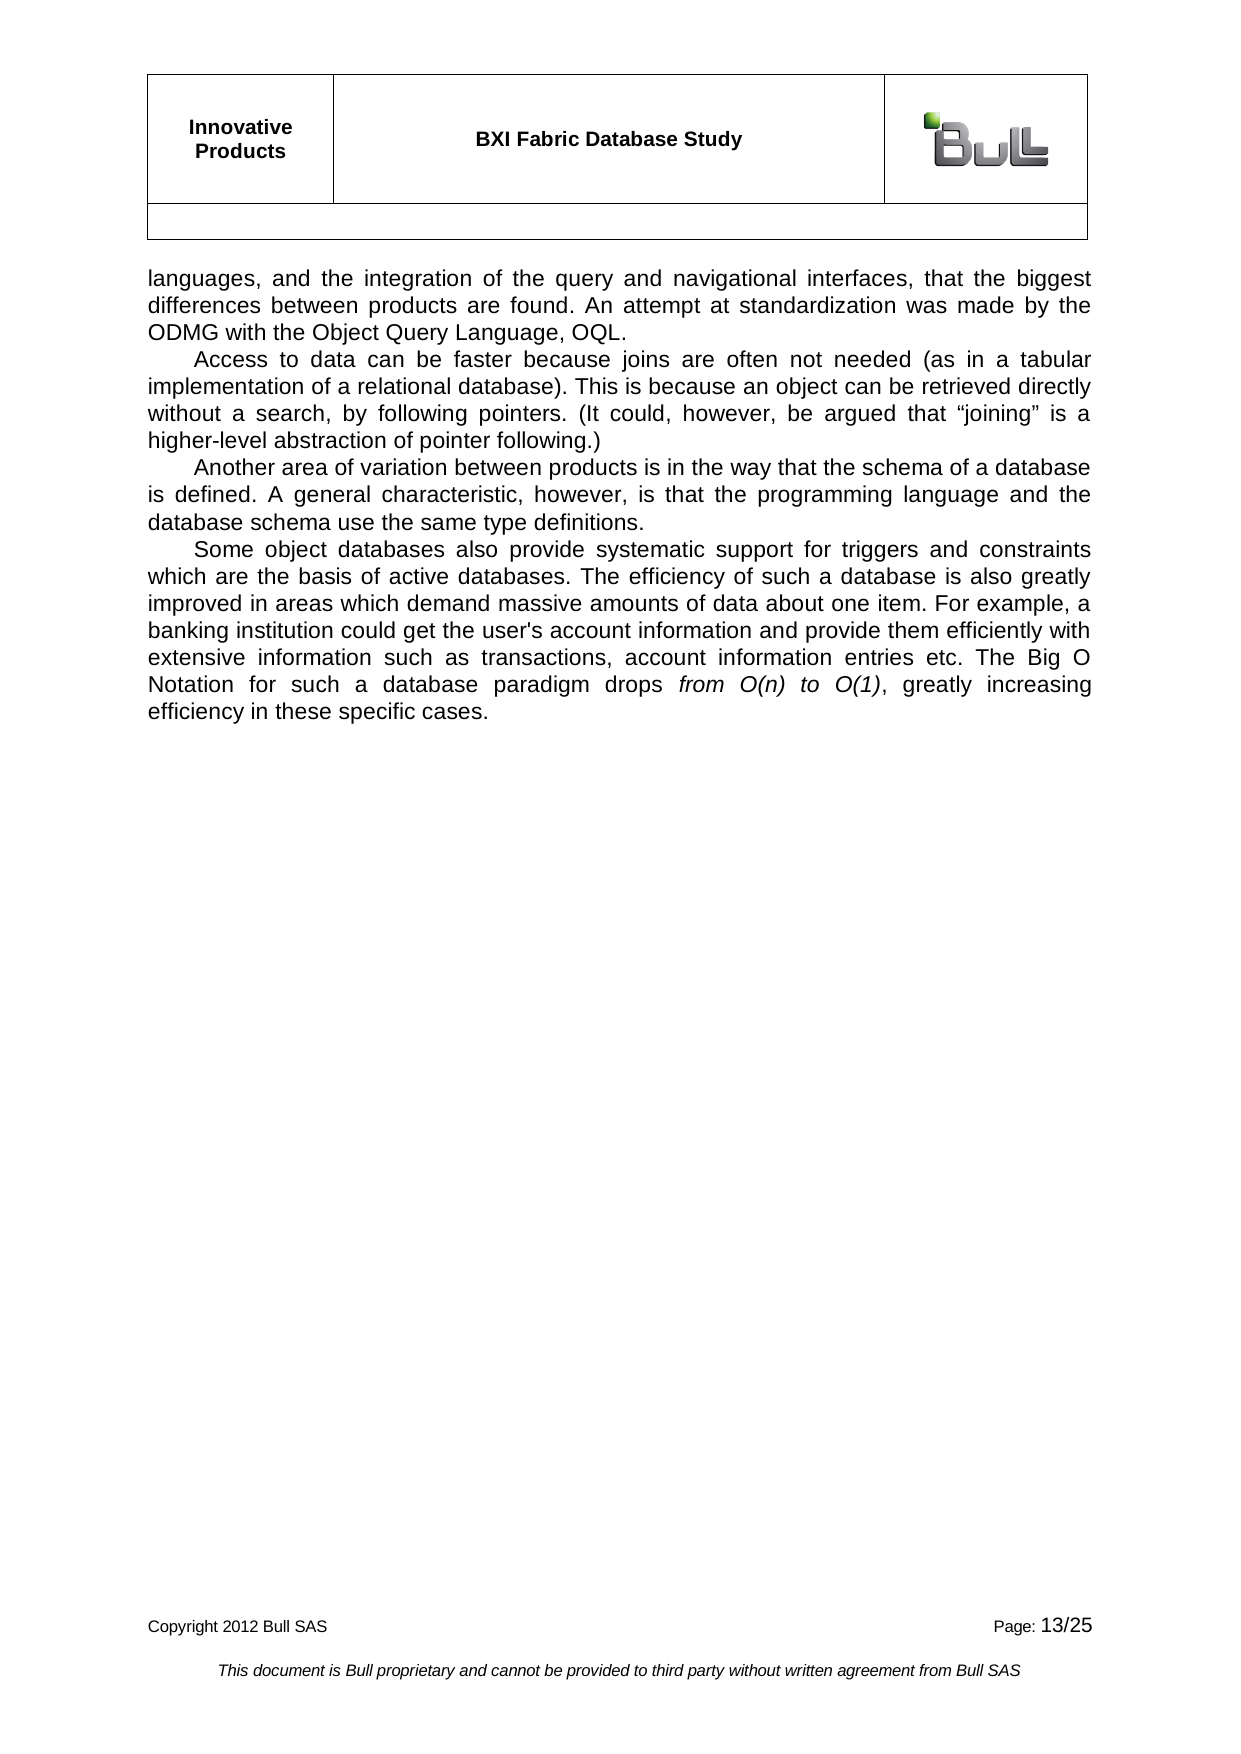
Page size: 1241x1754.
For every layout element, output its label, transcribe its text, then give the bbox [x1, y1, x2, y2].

text Some object databases also provide systematic support for triggers and constraints which are the basis of active databases. The efficiency of such a database is also greatly improved in areas which demand massive amounts of data about one item. For example, a banking institution could get the user's account information and provide them efficiently with extensive information such as transactions, account information entries etc. The Big O Notation for such a database paradigm drops from O(n) to O(1), greatly increasing efficiency in these specific cases. [148, 535, 1092, 724]
text Access to data can be faster because joins are often not needed (as in a tabular implementation of a relational database). This is because an object can be retrieved directly without a search, by following pointers. (It could, however, be argued that “joining” is a higher-level abstraction of pointer following.) [148, 345, 1092, 454]
text Another area of variation between products is in the way that the schema of a database is defined. A general characteristic, however, is that the programming language and the database schema use the same type definitions. [148, 454, 1092, 535]
picture [909, 98, 1063, 181]
text languages, and the integration of the query and navigational interfaces, that the biggest differences between products are found. An attempt at standardization was made by the ODMG with the Object Query Language, OQL. [148, 264, 1092, 345]
